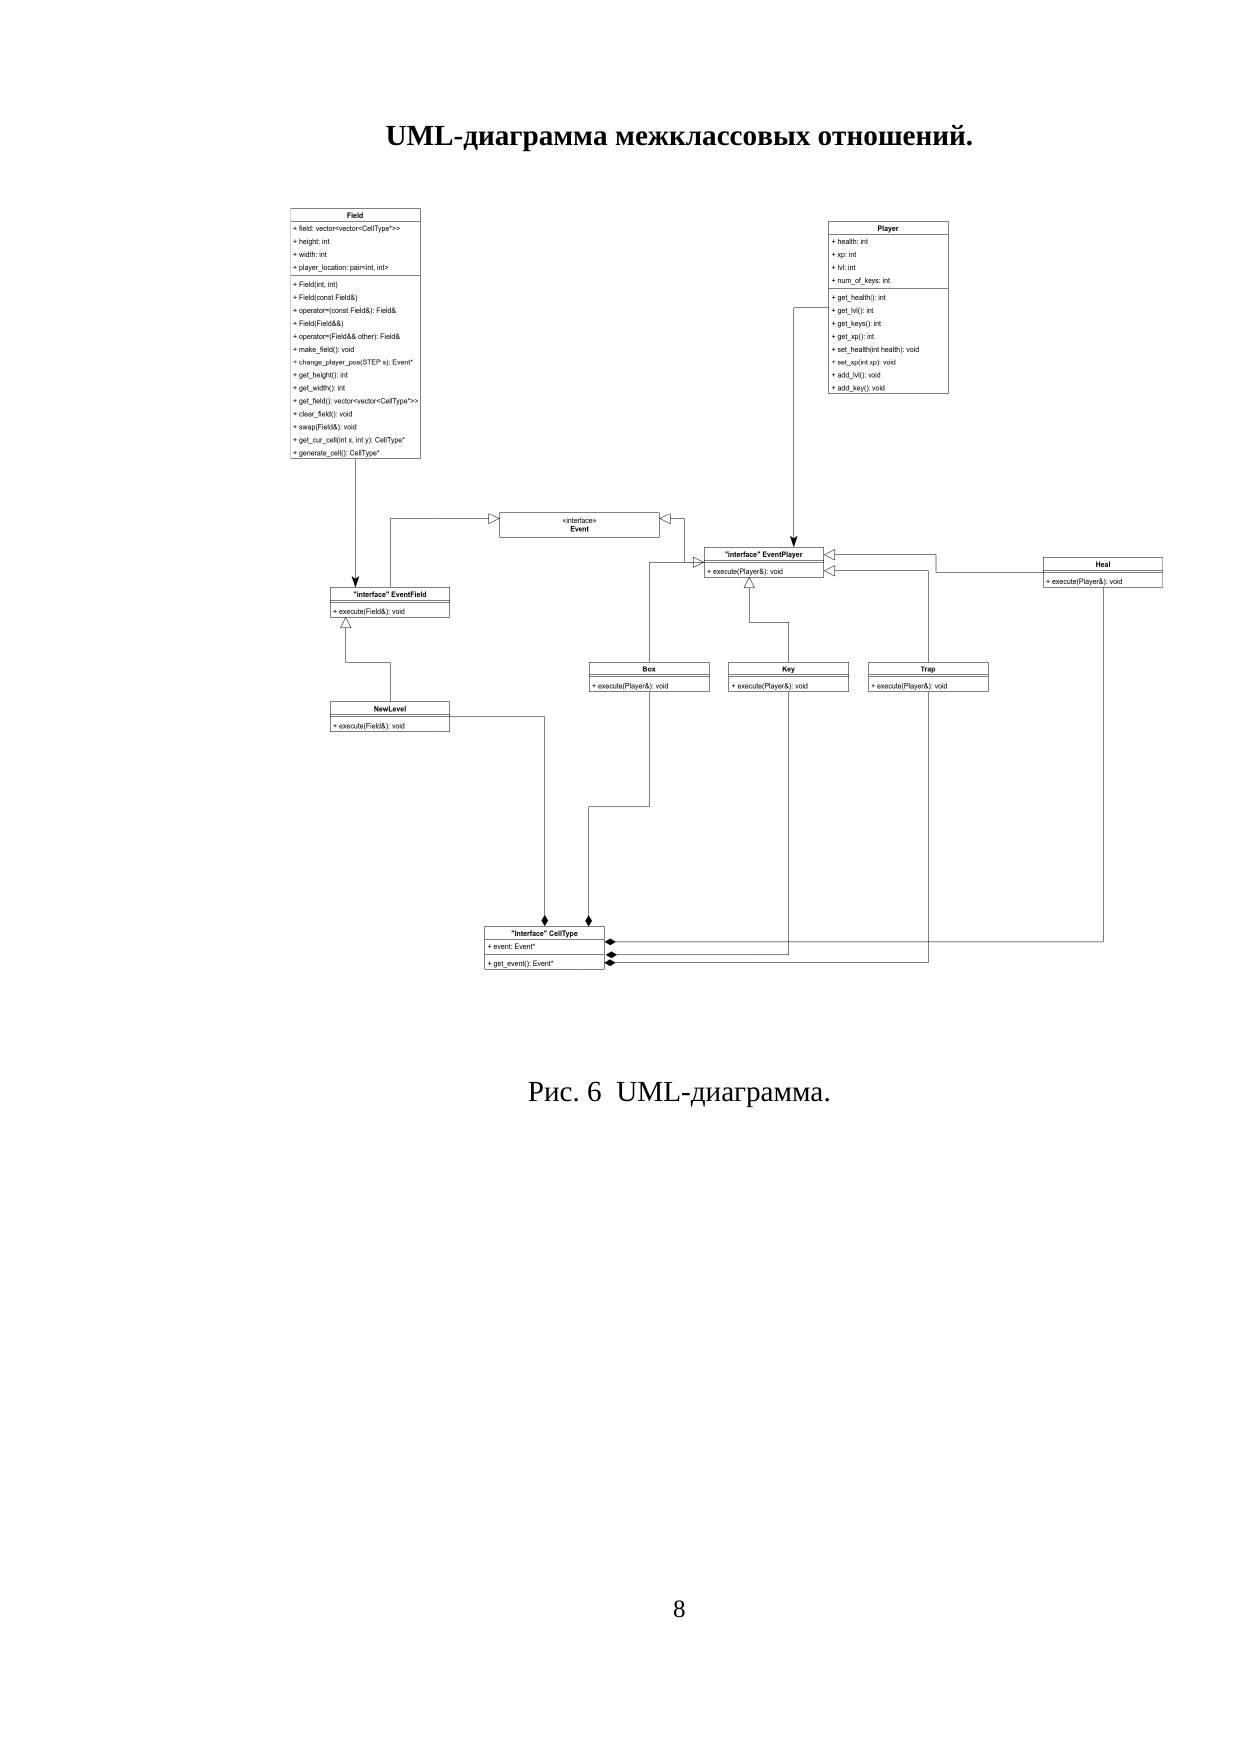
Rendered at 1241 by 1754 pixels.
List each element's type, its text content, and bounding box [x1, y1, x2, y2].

text Рис. 6 UML-диаграмма. [177, 1074, 1181, 1108]
text UML-диаграмма межклассовых отношений. [177, 118, 1181, 152]
picture [290, 208, 1163, 974]
